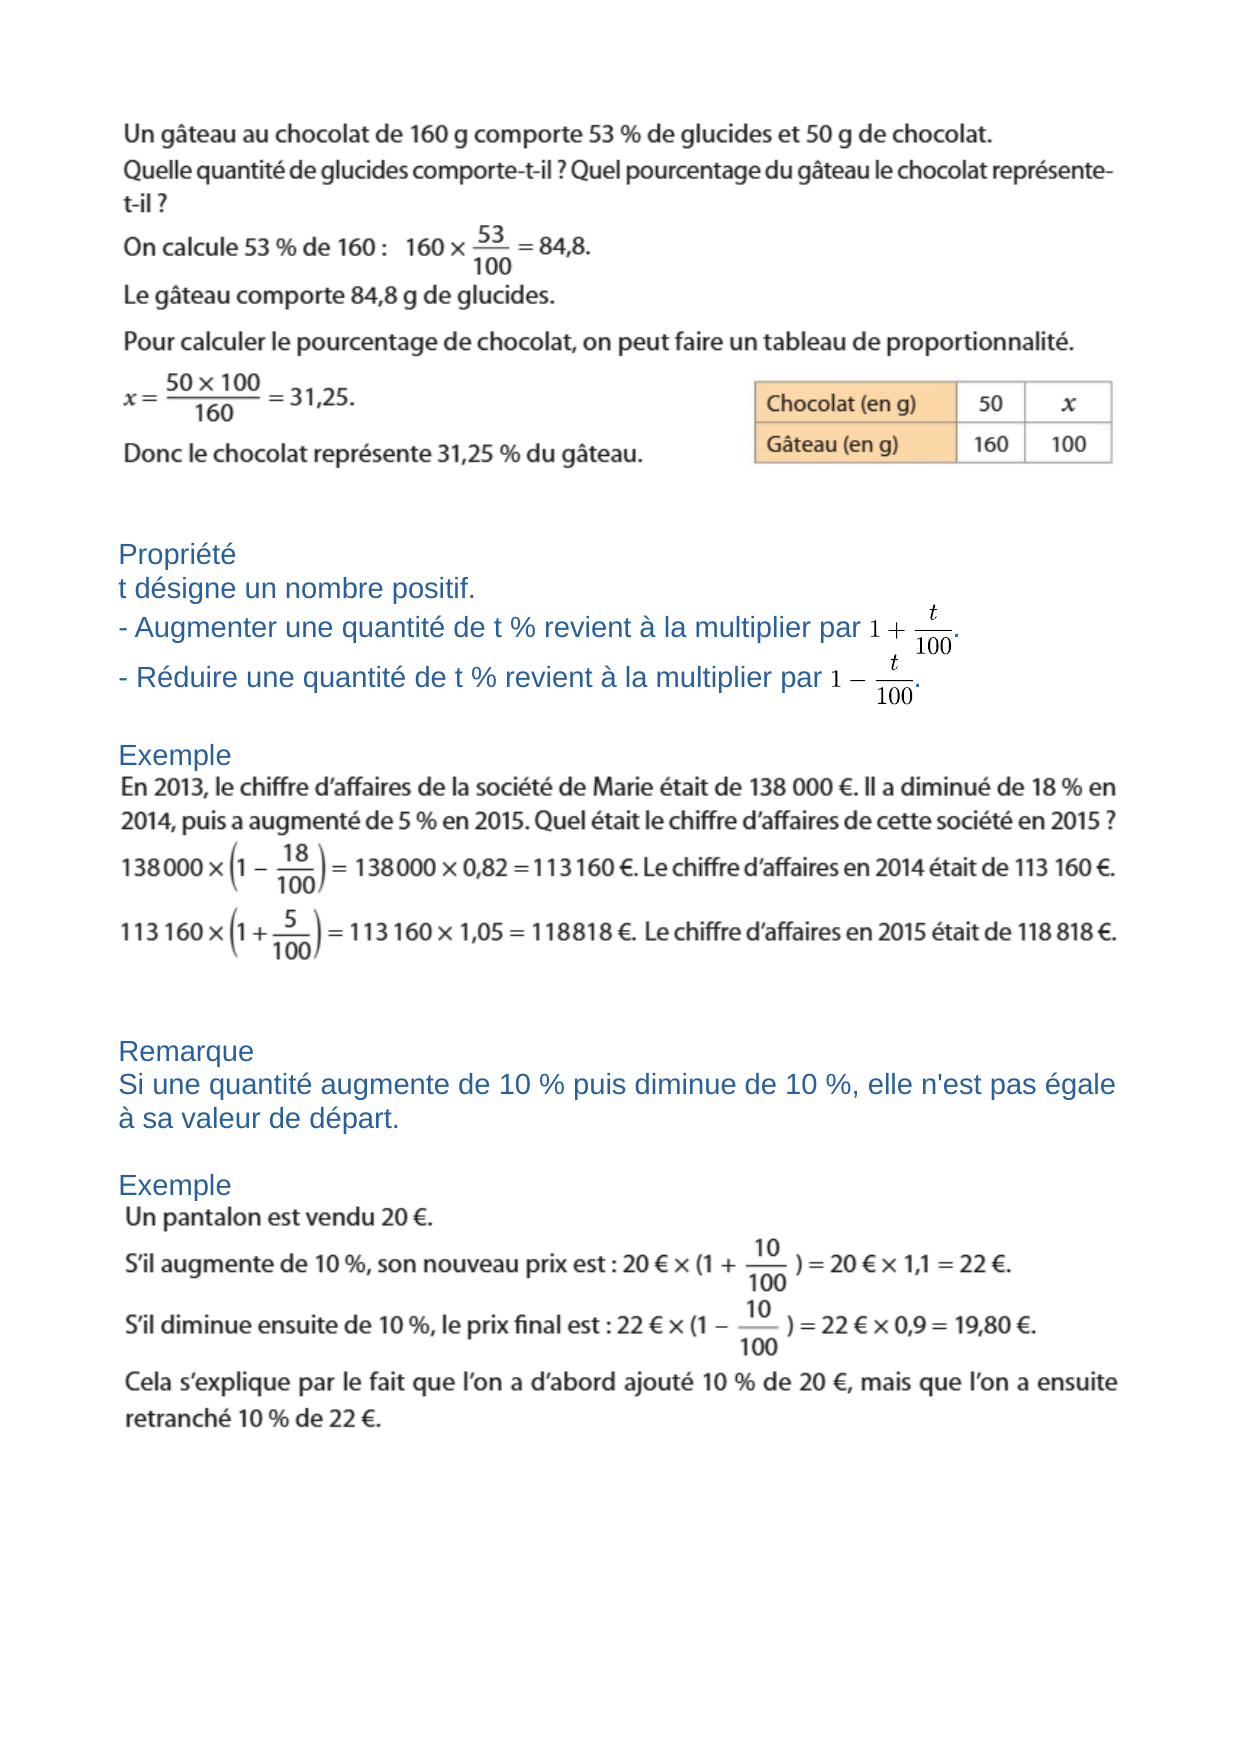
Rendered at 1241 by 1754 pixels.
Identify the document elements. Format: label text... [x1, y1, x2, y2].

text . [897, 654, 1122, 704]
picture [118, 771, 1123, 967]
text Exemple [118, 1168, 1122, 1201]
picture [118, 1201, 1123, 1433]
text Propriété [118, 537, 1122, 571]
text Remarque [118, 1034, 1122, 1067]
text t désigne un nombre positif. [118, 571, 1122, 604]
text . [936, 604, 1122, 654]
text Exemple [118, 738, 1122, 771]
text - Augmenter une quantité de t % revient à la multiplier par [118, 604, 933, 654]
picture [118, 118, 1123, 471]
text Si une quantité augmente de 10 % puis diminue de 10 %, elle n'est pas égale à sa valeur de départ. [118, 1067, 1122, 1134]
text - Réduire une quantité de t % revient à la multiplier par [118, 654, 894, 704]
